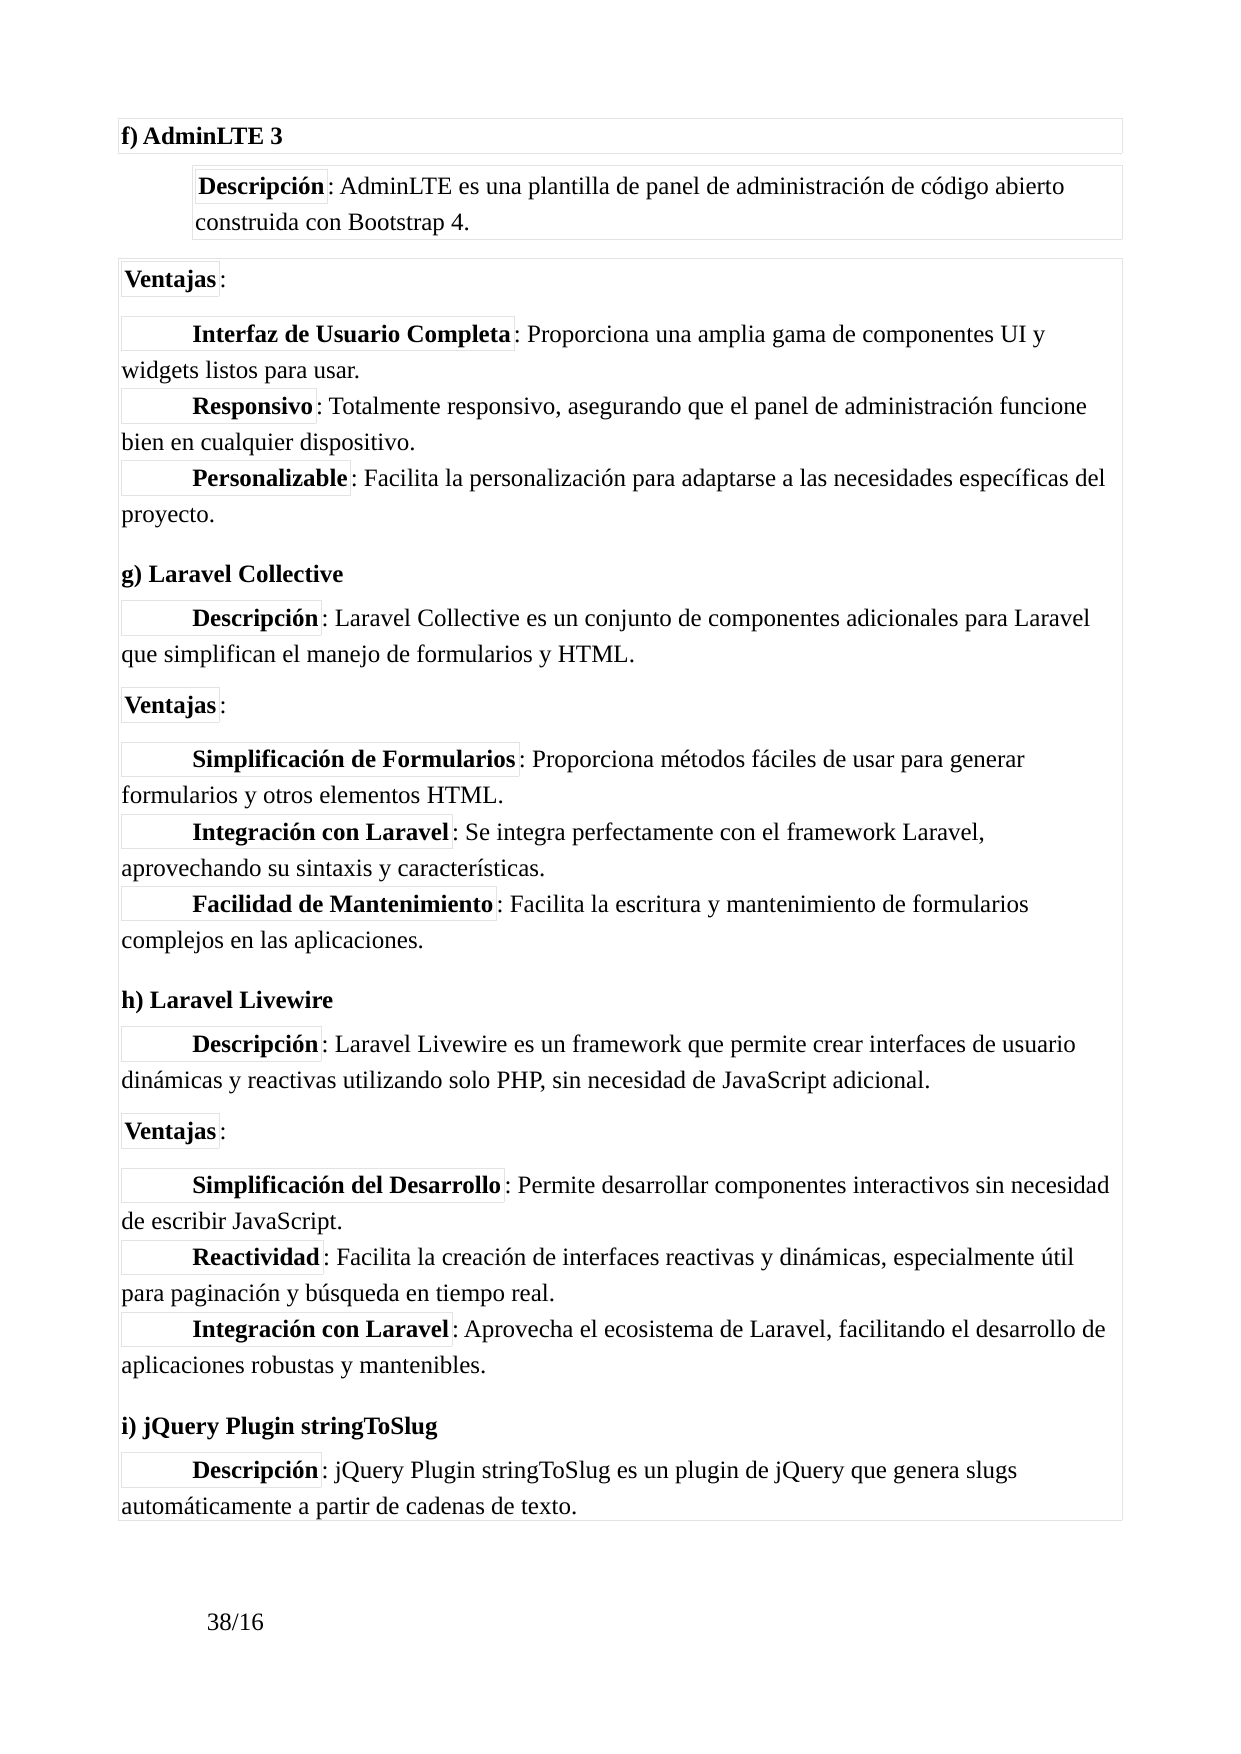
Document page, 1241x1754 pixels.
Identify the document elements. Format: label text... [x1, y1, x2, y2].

text Descripción: Laravel Livewire es un framework que permite crear interfaces de usuario dinámicas y reactivas utilizando solo PHP, sin necesidad de JavaScript adicional. [119, 1023, 1122, 1094]
text Integración con Laravel: Se integra perfectamente con el framework Laravel, aprovechando su sintaxis y características. [119, 811, 1122, 881]
subtitle g) Laravel Collective [119, 556, 1122, 588]
text Integración con Laravel: Aprovecha el ecosistema de Laravel, facilitando el desarrollo de aplicaciones robustas y mantenibles. [119, 1308, 1122, 1379]
text Descripción: AdminLTE es una plantilla de panel de administración de código abierto construida con Bootstrap 4. [193, 166, 1122, 239]
text Responsivo: Totalmente responsivo, asegurando que el panel de administración funcione bien en cualquier dispositivo. [119, 385, 1122, 456]
subtitle i) jQuery Plugin stringToSlug [119, 1408, 1122, 1439]
text Reactividad: Facilita la creación de interfaces reactivas y dinámicas, especialmente útil para paginación y búsqueda en tiempo real. [119, 1236, 1122, 1307]
text Simplificación de Formularios: Proporciona métodos fáciles de usar para generar formularios y otros elementos HTML. [119, 738, 1122, 809]
subtitle f) AdminLTE 3 [119, 119, 1122, 153]
text Descripción: jQuery Plugin stringToSlug es un plugin de jQuery que genera slugs automáticamente a partir de cadenas de texto. [119, 1449, 1122, 1520]
text Ventajas: [119, 684, 1122, 722]
text Ventajas: [119, 259, 1122, 296]
text Interfaz de Usuario Completa: Proporciona una amplia gama de componentes UI y widgets listos para usar. [119, 313, 1122, 383]
text Simplificación del Desarrollo: Permite desarrollar componentes interactivos sin necesidad de escribir JavaScript. [119, 1164, 1122, 1235]
text Descripción: Laravel Collective es un conjunto de componentes adicionales para Laravel que simplifican el manejo de formularios y HTML. [119, 597, 1122, 668]
text Ventajas: [119, 1110, 1122, 1148]
text Facilidad de Mantenimiento: Facilita la escritura y mantenimiento de formularios complejos en las aplicaciones. [119, 883, 1122, 953]
text Personalizable: Facilita la personalización para adaptarse a las necesidades específicas del proyecto. [119, 457, 1122, 528]
subtitle h) Laravel Livewire [119, 982, 1122, 1014]
